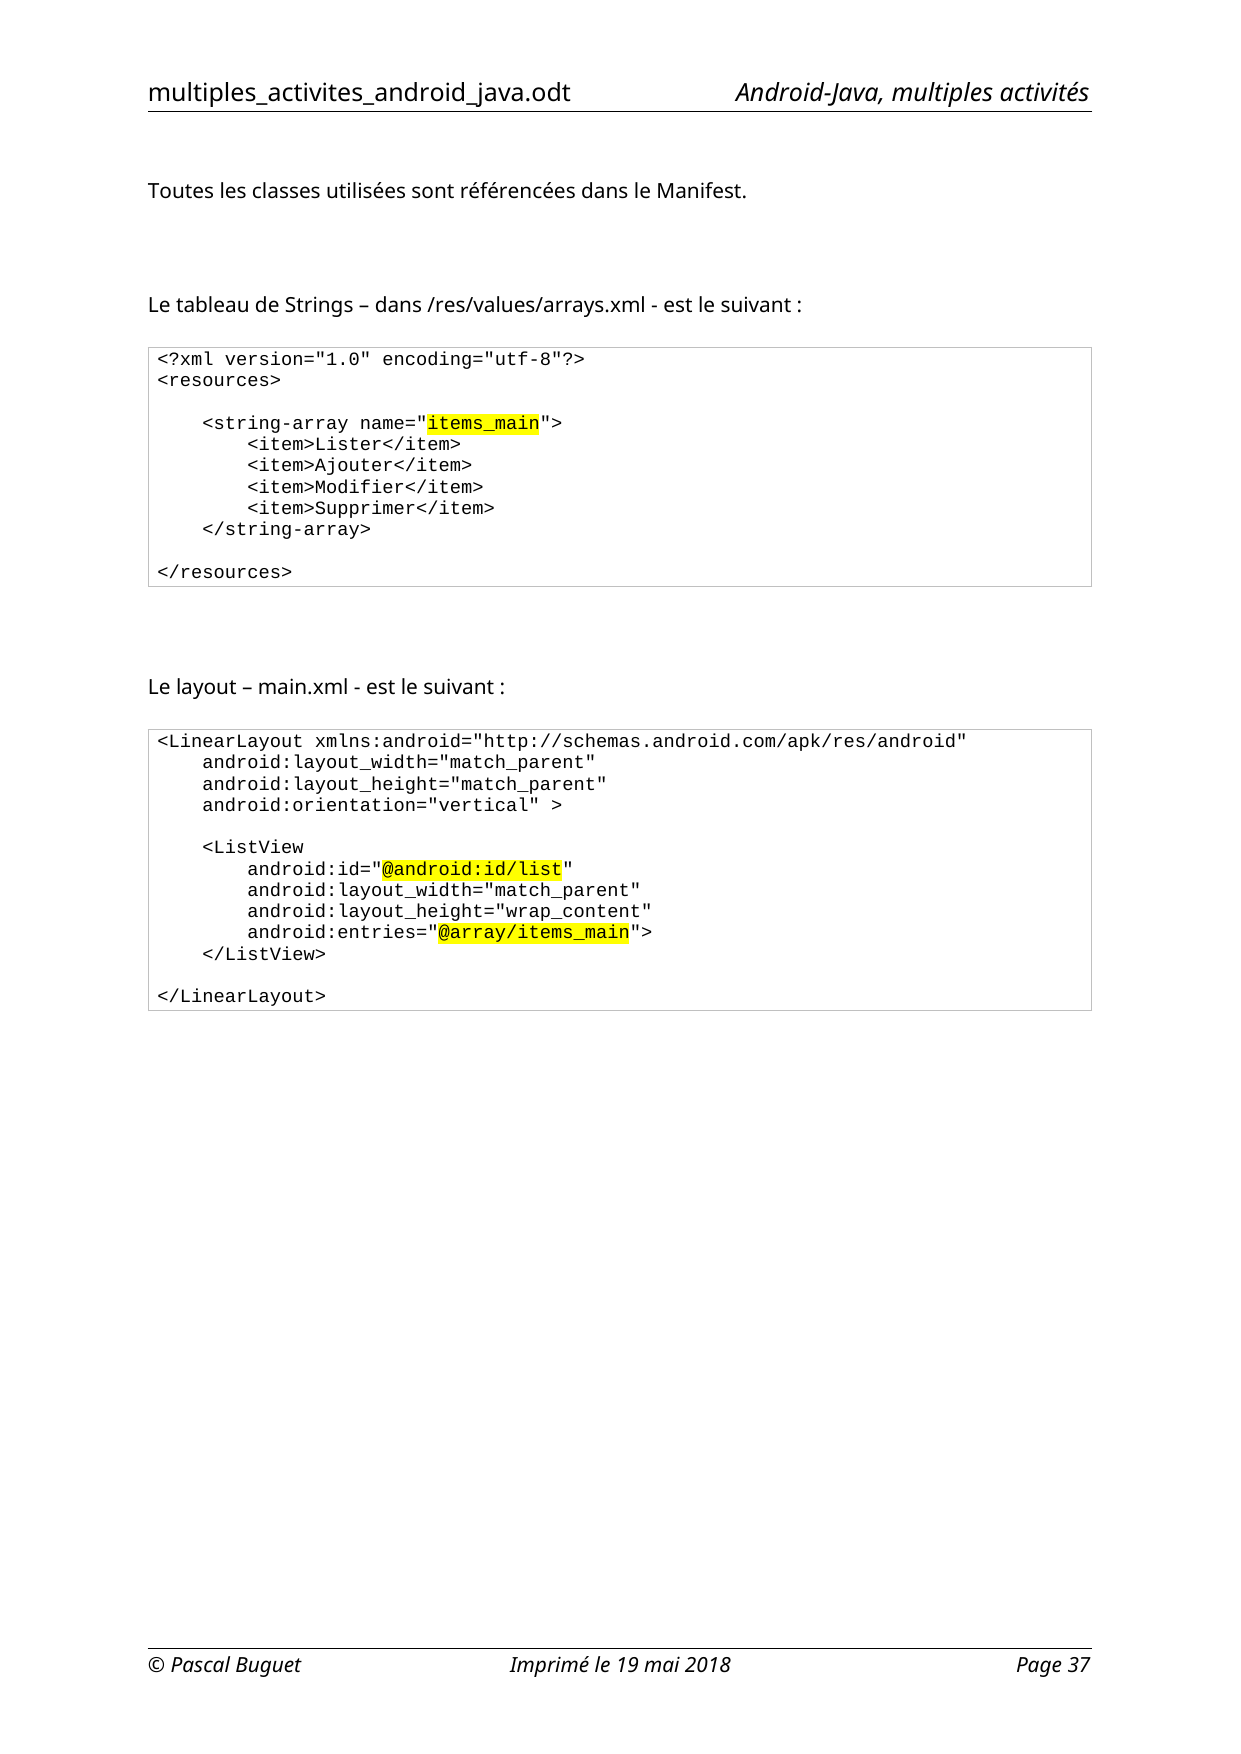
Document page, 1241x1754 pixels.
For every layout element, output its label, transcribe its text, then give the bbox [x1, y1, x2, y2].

text <item>Ajouter</item> [149, 453, 1091, 474]
text Le layout – main.xml - est le suivant : [148, 672, 1092, 701]
text android:id="@android:id/list" [149, 856, 1091, 878]
text </string-array> [149, 517, 1091, 538]
text <LinearLayout xmlns:android="http://schemas.android.com/apk/res/android" [149, 730, 1091, 750]
text </LinearLayout> [149, 984, 1091, 1010]
text <item>Modifier</item> [149, 474, 1091, 496]
text <resources> [149, 368, 1091, 389]
text </ListView> [149, 941, 1091, 963]
text </resources> [149, 559, 1091, 586]
text Le tableau de Strings – dans /res/values/arrays.xml - est le suivant : [148, 290, 1092, 318]
text <?xml version="1.0" encoding="utf-8"?> [149, 348, 1091, 368]
text android:layout_height="wrap_content" [149, 899, 1091, 920]
text android:entries="@array/items_main"> [149, 920, 1091, 941]
text android:layout_width="match_parent" [149, 878, 1091, 899]
text <item>Lister</item> [149, 432, 1091, 453]
text Toutes les classes utilisées sont référencées dans le Manifest. [148, 176, 1092, 204]
text <item>Supprimer</item> [149, 496, 1091, 517]
text <string-array name="items_main"> [149, 411, 1091, 432]
text <ListView [149, 835, 1091, 856]
text android:orientation="vertical" > [149, 793, 1091, 814]
text android:layout_width="match_parent" [149, 750, 1091, 771]
text android:layout_height="match_parent" [149, 771, 1091, 793]
